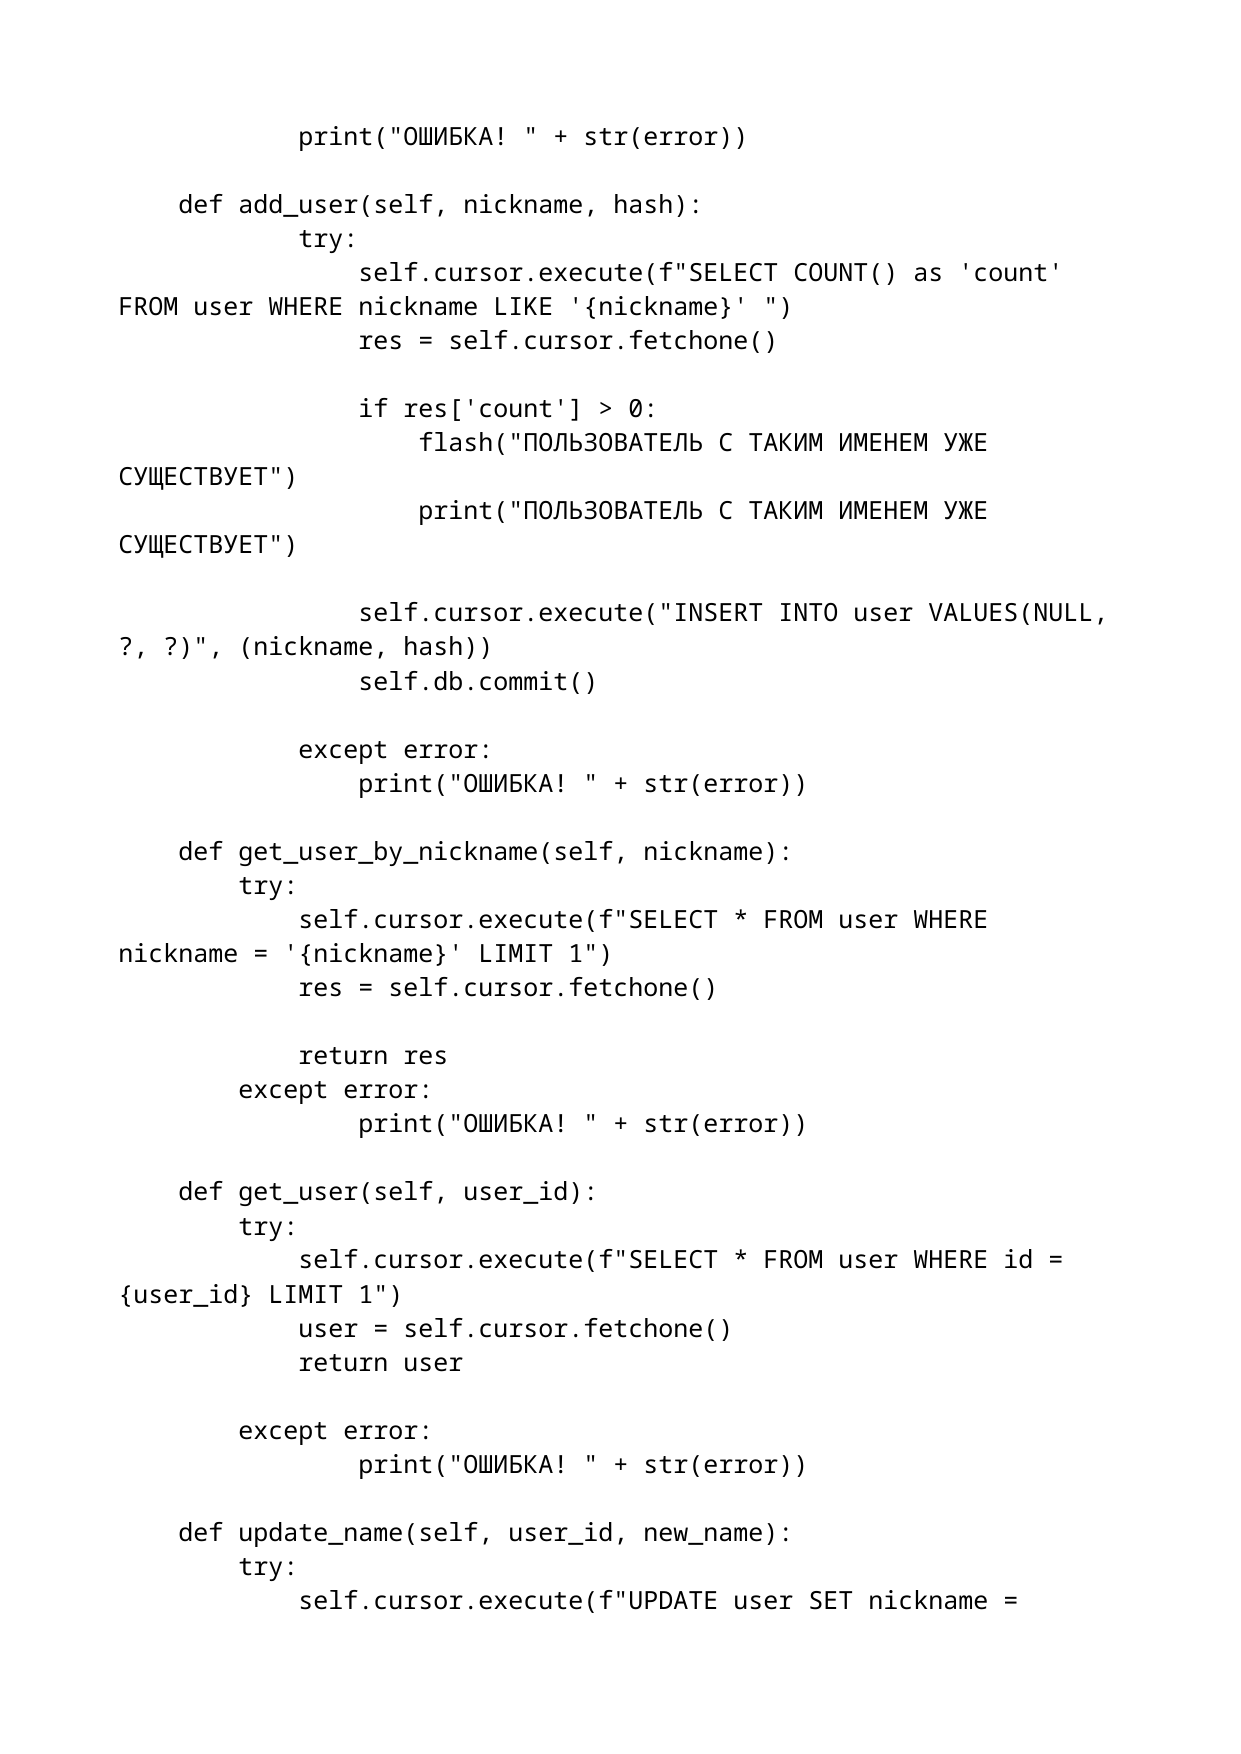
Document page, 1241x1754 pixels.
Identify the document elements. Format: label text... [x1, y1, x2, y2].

text res = self.cursor.fetchone() [118, 322, 1122, 357]
text try: [118, 1549, 1122, 1583]
text self.cursor.execute(f"SELECT * FROM user WHERE id = {user_id} LIMIT 1") [118, 1242, 1122, 1310]
text self.db.commit() [118, 663, 1122, 697]
text if res['count'] > 0: [118, 391, 1122, 425]
text flash("ПОЛЬЗОВАТЕЛЬ С ТАКИМ ИМЕНЕМ УЖЕ СУЩЕСТВУЕТ") [118, 425, 1122, 493]
text def update_name(self, user_id, new_name): [118, 1515, 1122, 1549]
text self.cursor.execute(f"SELECT COUNT() as 'count' FROM user WHERE nickname LIKE '{nickname}' ") [118, 254, 1122, 322]
text print("ОШИБКА! " + str(error)) [118, 118, 1122, 152]
text except error: [118, 1072, 1122, 1106]
text try: [118, 220, 1122, 254]
text self.cursor.execute("INSERT INTO user VALUES(NULL, ?, ?)", (nickname, hash)) [118, 595, 1122, 663]
text except error: [118, 1412, 1122, 1447]
text except error: [118, 731, 1122, 765]
text try: [118, 867, 1122, 902]
text self.cursor.execute(f"SELECT * FROM user WHERE nickname = '{nickname}' LIMIT 1") [118, 902, 1122, 970]
text def get_user_by_nickname(self, nickname): [118, 833, 1122, 867]
text print("ОШИБКА! " + str(error)) [118, 1447, 1122, 1481]
text user = self.cursor.fetchone() [118, 1310, 1122, 1344]
text res = self.cursor.fetchone() [118, 970, 1122, 1004]
text print("ОШИБКА! " + str(error)) [118, 1106, 1122, 1140]
text print("ОШИБКА! " + str(error)) [118, 765, 1122, 799]
text try: [118, 1208, 1122, 1242]
text return user [118, 1344, 1122, 1378]
text print("ПОЛЬЗОВАТЕЛЬ С ТАКИМ ИМЕНЕМ УЖЕ СУЩЕСТВУЕТ") [118, 493, 1122, 561]
text def add_user(self, nickname, hash): [118, 186, 1122, 220]
text def get_user(self, user_id): [118, 1174, 1122, 1208]
text return res [118, 1038, 1122, 1072]
text self.cursor.execute(f"UPDATE user SET nickname = [118, 1583, 1122, 1617]
